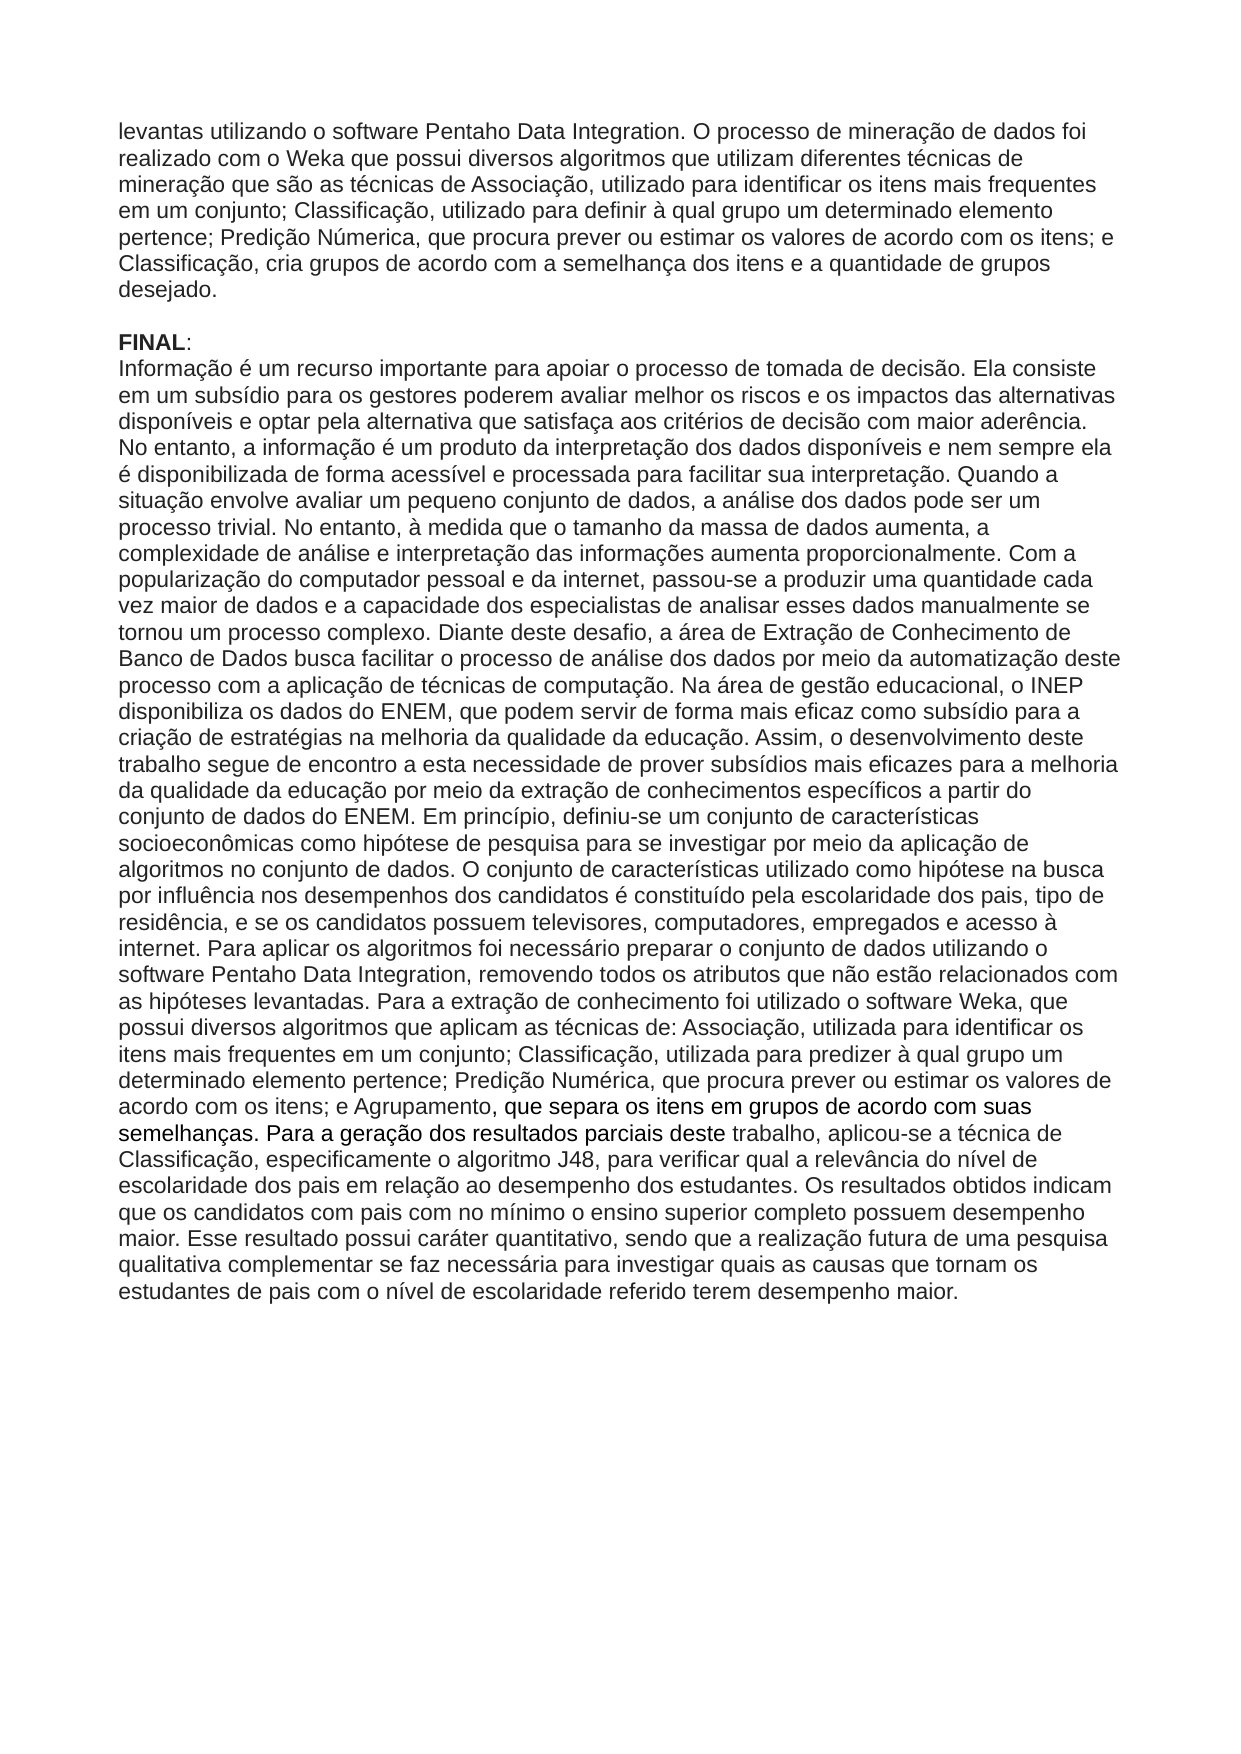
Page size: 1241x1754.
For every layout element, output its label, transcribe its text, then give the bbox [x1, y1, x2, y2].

text FINAL: [118, 329, 1122, 355]
text Informação é um recurso importante para apoiar o processo de tomada de decisão. Ela consiste em um subsídio para os gestores poderem avaliar melhor os riscos e os impactos das alternativas disponíveis e optar pela alternativa que satisfaça aos critérios de decisão com maior aderência. No entanto, a informação é um produto da interpretação dos dados disponíveis e nem sempre ela é disponibilizada de forma acessível e processada para facilitar sua interpretação. Quando a situação envolve avaliar um pequeno conjunto de dados, a análise dos dados pode ser um processo trivial. No entanto, à medida que o tamanho da massa de dados aumenta, a complexidade de análise e interpretação das informações aumenta proporcionalmente. Com a popularização do computador pessoal e da internet, passou-se a produzir uma quantidade cada vez maior de dados e a capacidade dos especialistas de analisar esses dados manualmente se tornou um processo complexo. Diante deste desafio, a área de Extração de Conhecimento de Banco de Dados busca facilitar o processo de análise dos dados por meio da automatização deste processo com a aplicação de técnicas de computação. Na área de gestão educacional, o INEP disponibiliza os dados do ENEM, que podem servir de forma mais eficaz como subsídio para a criação de estratégias na melhoria da qualidade da educação. Assim, o desenvolvimento deste trabalho segue de encontro a esta necessidade de prover subsídios mais eficazes para a melhoria da qualidade da educação por meio da extração de conhecimentos específicos a partir do conjunto de dados do ENEM. Em princípio, definiu-se um conjunto de características socioeconômicas como hipótese de pesquisa para se investigar por meio da aplicação de algoritmos no conjunto de dados. O conjunto de características utilizado como hipótese na busca por influência nos desempenhos dos candidatos é constituído pela escolaridade dos pais, tipo de residência, e se os candidatos possuem televisores, computadores, empregados e acesso à internet. Para aplicar os algoritmos foi necessário preparar o conjunto de dados utilizando o software Pentaho Data Integration, removendo todos os atributos que não estão relacionados com as hipóteses levantadas. Para a extração de conhecimento foi utilizado o software Weka, que possui diversos algoritmos que aplicam as técnicas de: Associação, utilizada para identificar os itens mais frequentes em um conjunto; Classificação, utilizada para predizer à qual grupo um determinado elemento pertence; Predição Numérica, que procura prever ou estimar os valores de acordo com os itens; e Agrupamento, que separa os itens em grupos de acordo com suas semelhanças. Para a geração dos resultados parciais deste trabalho, aplicou-se a técnica de Classificação, especificamente o algoritmo J48, para verificar qual a relevância do nível de escolaridade dos pais em relação ao desempenho dos estudantes. Os resultados obtidos indicam que os candidatos com pais com no mínimo o ensino superior completo possuem desempenho maior. Esse resultado possui caráter quantitativo, sendo que a realização futura de uma pesquisa qualitativa complementar se faz necessária para investigar quais as causas que tornam os estudantes de pais com o nível de escolaridade referido terem desempenho maior. [118, 355, 1122, 1304]
text levantas utilizando o software Pentaho Data Integration. O processo de mineração de dados foi realizado com o Weka que possui diversos algoritmos que utilizam diferentes técnicas de mineração que são as técnicas de Associação, utilizado para identificar os itens mais frequentes em um conjunto; Classificação, utilizado para definir à qual grupo um determinado elemento pertence; Predição Númerica, que procura prever ou estimar os valores de acordo com os itens; e Classificação, cria grupos de acordo com a semelhança dos itens e a quantidade de grupos desejado. [118, 118, 1122, 303]
